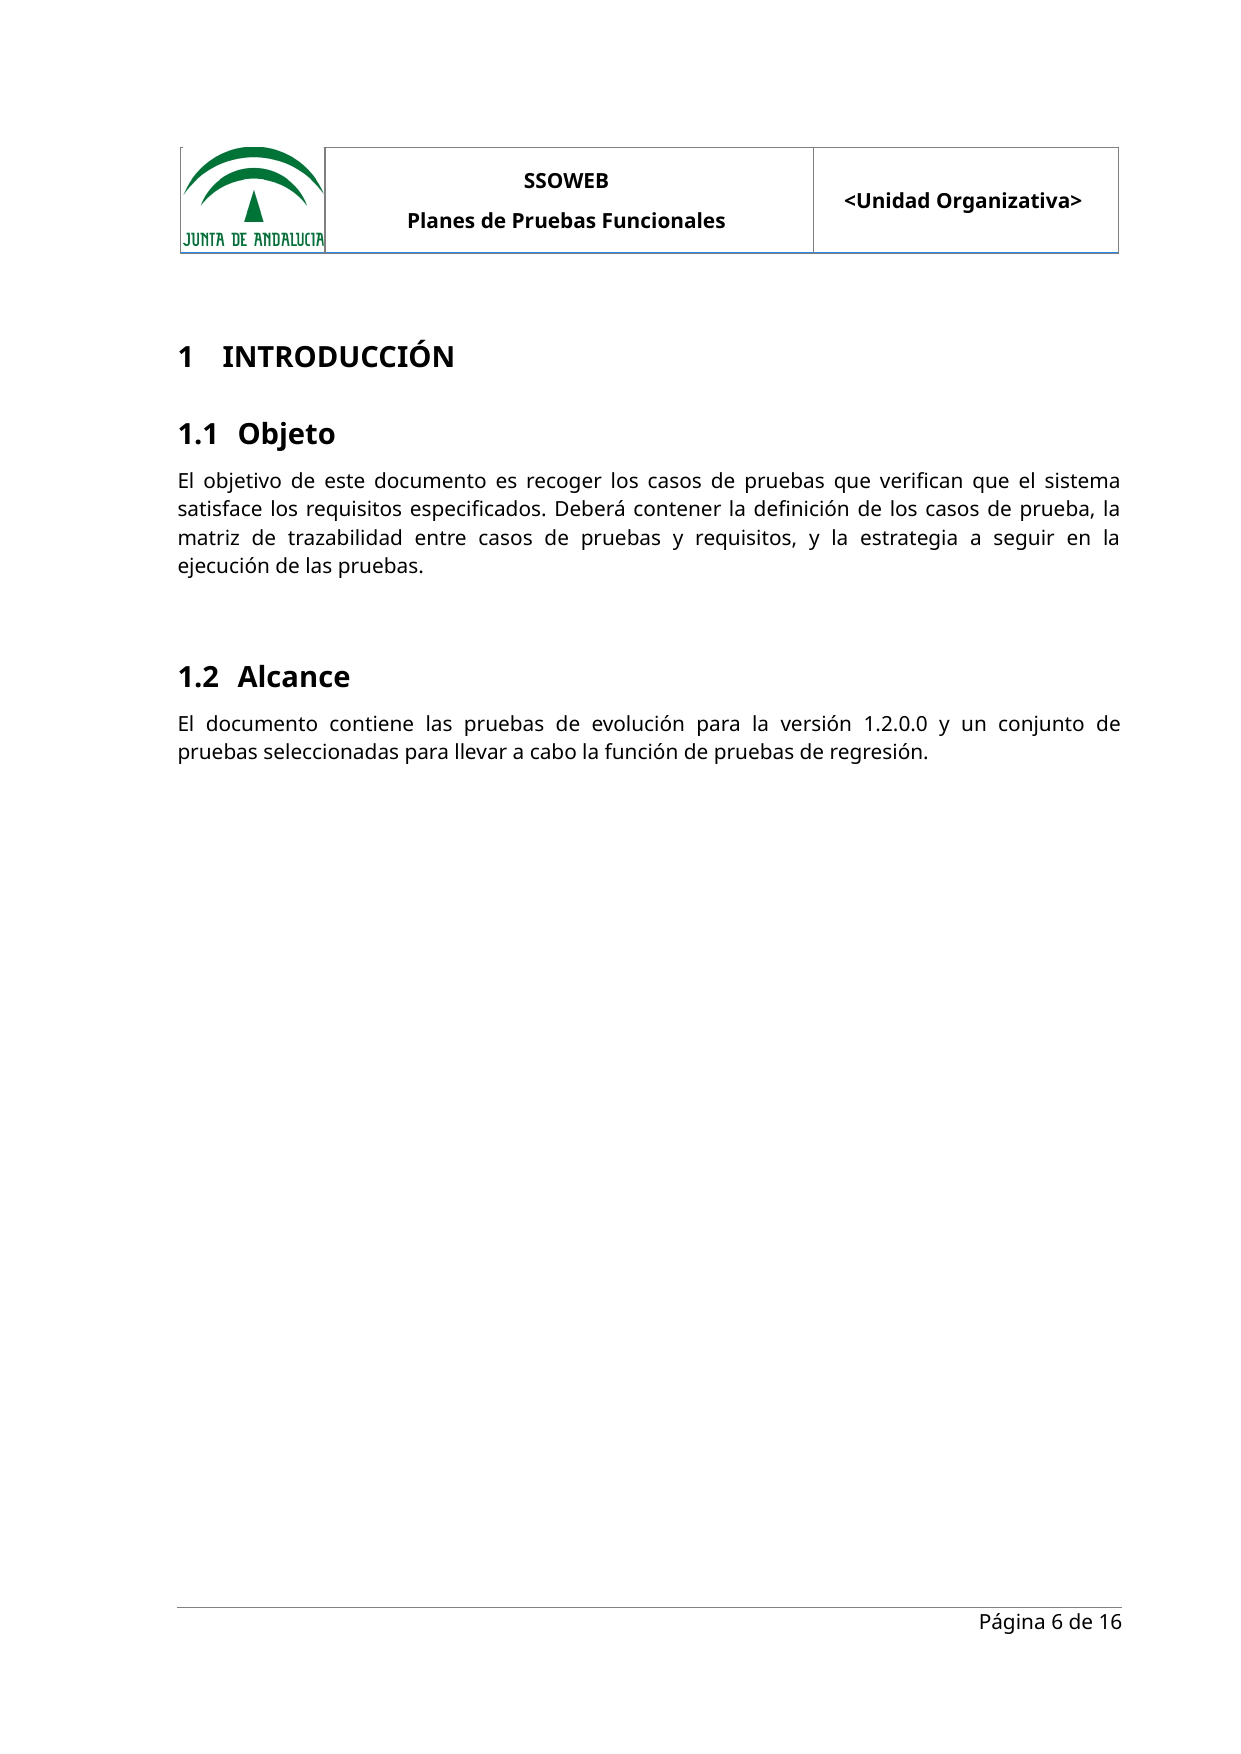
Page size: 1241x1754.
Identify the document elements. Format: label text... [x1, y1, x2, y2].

subtitle INTRODUCCIÓN [177, 336, 1122, 376]
picture [183, 147, 324, 246]
text El objetivo de este documento es recoger los casos de pruebas que verifican que el sistema satisface los requisitos especificados. Deberá contener la definición de los casos de prueba, la matriz de trazabilidad entre casos de pruebas y requisitos, y la estrategia a seguir en la ejecución de las pruebas. [177, 466, 1122, 579]
text El documento contiene las pruebas de evolución para la versión 1.2.0.0 y un conjunto de pruebas seleccionadas para llevar a cabo la función de pruebas de regresión. [177, 709, 1122, 766]
subtitle Alcance [177, 657, 1122, 696]
subtitle Objeto [177, 414, 1122, 453]
